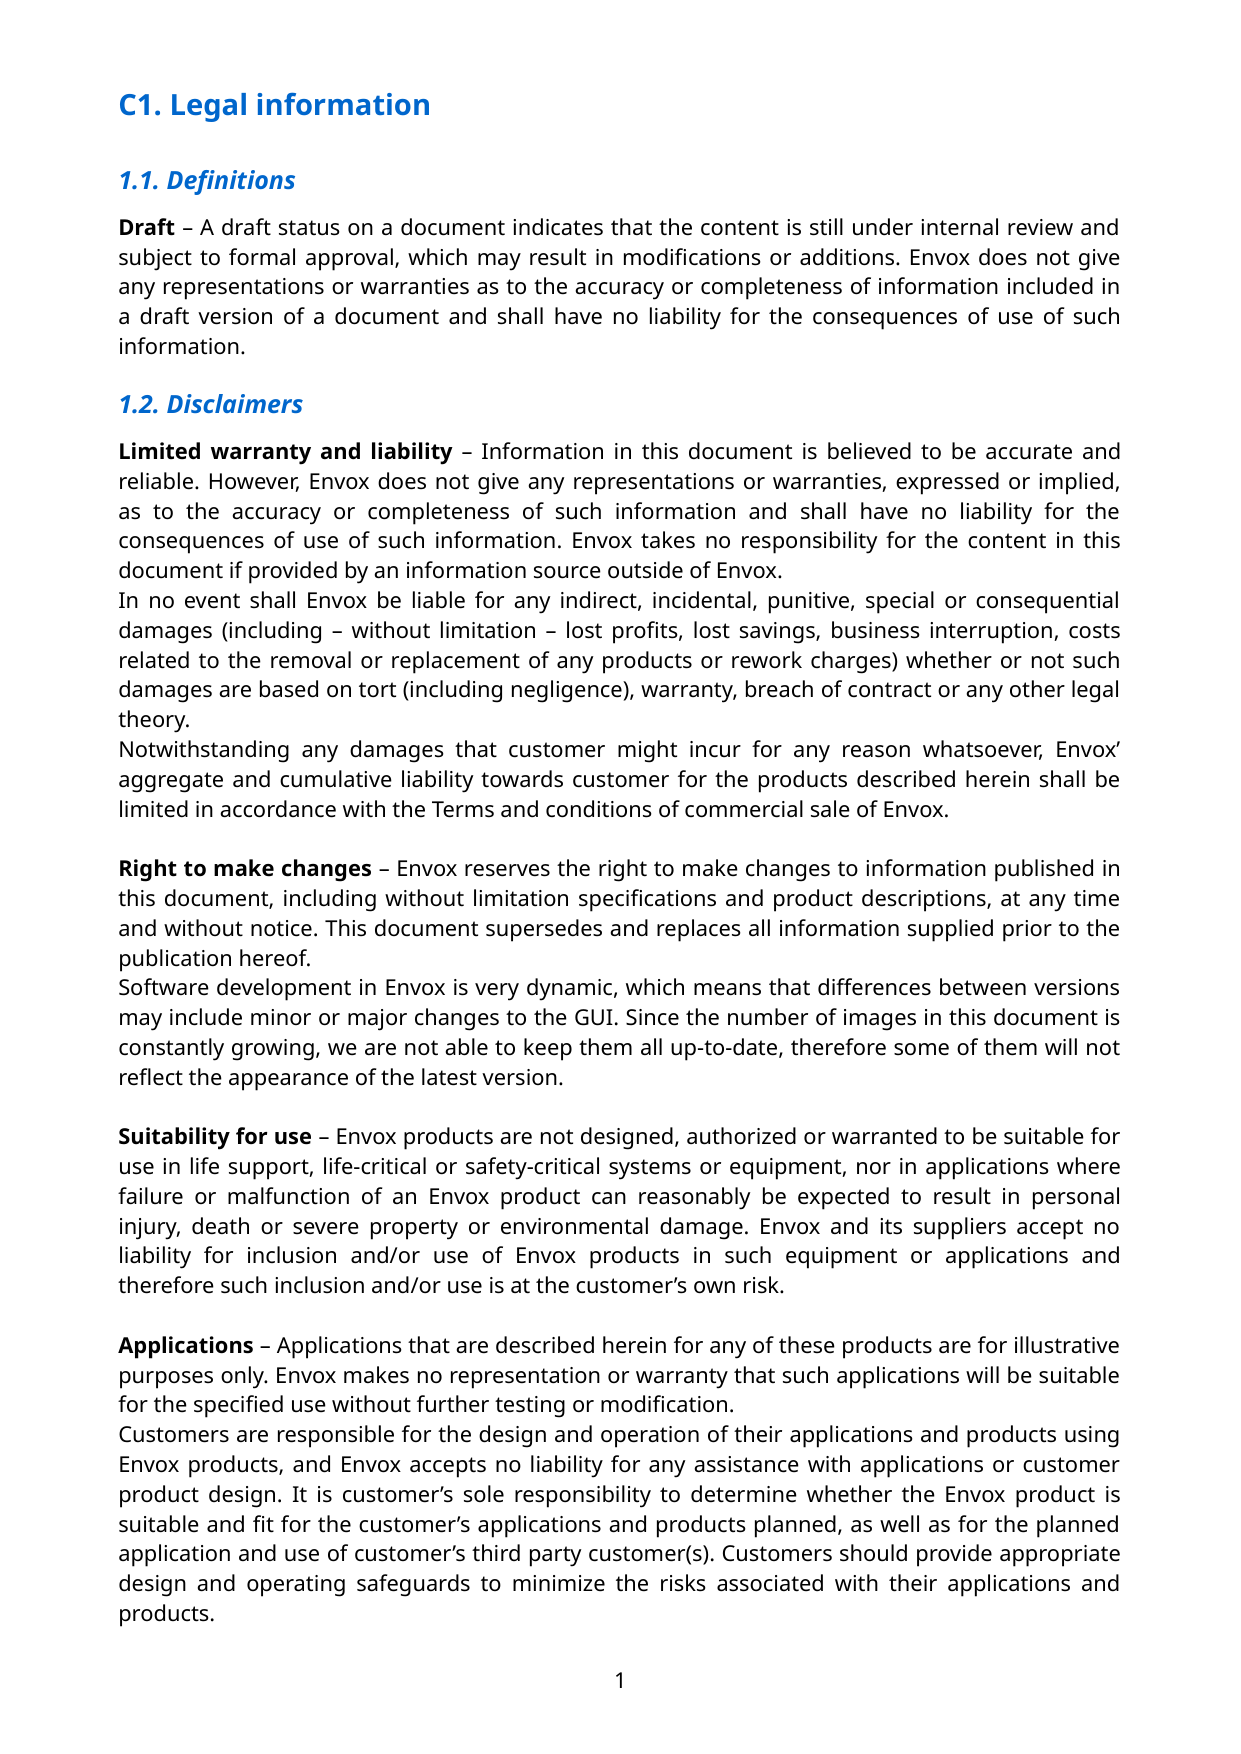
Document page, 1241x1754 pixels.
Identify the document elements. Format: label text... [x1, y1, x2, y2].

subtitle Definitions [118, 163, 1122, 197]
subtitle Disclaimers [118, 387, 1122, 421]
text Applications – Applications that are described herein for any of these products are for illustrative purposes only. Envox makes no representation or warranty that such applications will be suitable for the specified use without further testing or modification. [118, 1330, 1122, 1419]
text Limited warranty and liability – Information in this document is believed to be accurate and reliable. However, Envox does not give any representations or warranties, expressed or implied, as to the accuracy or completeness of such information and shall have no liability for the consequences of use of such information. Envox takes no responsibility for the content in this document if provided by an information source outside of Envox. [118, 436, 1122, 585]
text Draft – A draft status on a document indicates that the content is still under internal review and subject to formal approval, which may result in modifications or additions. Envox does not give any representations or warranties as to the accuracy or completeness of information included in a draft version of a document and shall have no liability for the consequences of use of such information. [118, 212, 1122, 361]
text Software development in Envox is very dynamic, which means that differences between versions may include minor or major changes to the GUI. Since the number of images in this document is constantly growing, we are not able to keep them all up-to-date, therefore some of them will not reflect the appearance of the latest version. [118, 972, 1122, 1091]
text Notwithstanding any damages that customer might incur for any reason whatsoever, Envox’ aggregate and cumulative liability towards customer for the products described herein shall be limited in accordance with the Terms and conditions of commercial sale of Envox. [118, 734, 1122, 823]
text Suitability for use – Envox products are not designed, authorized or warranted to be suitable for use in life support, life-critical or safety-critical systems or equipment, nor in applications where failure or malfunction of an Envox product can reasonably be expected to result in personal injury, death or severe property or environmental damage. Envox and its suppliers accept no liability for inclusion and/or use of Envox products in such equipment or applications and therefore such inclusion and/or use is at the customer’s own risk. [118, 1121, 1122, 1300]
text Customers are responsible for the design and operation of their applications and products using Envox products, and Envox accepts no liability for any assistance with applications or customer product design. It is customer’s sole responsibility to determine whether the Envox product is suitable and fit for the customer’s applications and products planned, as well as for the planned application and use of customer’s third party customer(s). Customers should provide appropriate design and operating safeguards to minimize the risks associated with their applications and products. [118, 1419, 1122, 1628]
text Right to make changes – Envox reserves the right to make changes to information published in this document, including without limitation specifications and product descriptions, at any time and without notice. This document supersedes and replaces all information supplied prior to the publication hereof. [118, 853, 1122, 972]
text In no event shall Envox be liable for any indirect, incidental, punitive, special or consequential damages (including – without limitation – lost profits, lost savings, business interruption, costs related to the removal or replacement of any products or rework charges) whether or not such damages are based on tort (including negligence), warranty, breach of contract or any other legal theory. [118, 585, 1122, 734]
subtitle Legal information [118, 84, 1122, 124]
